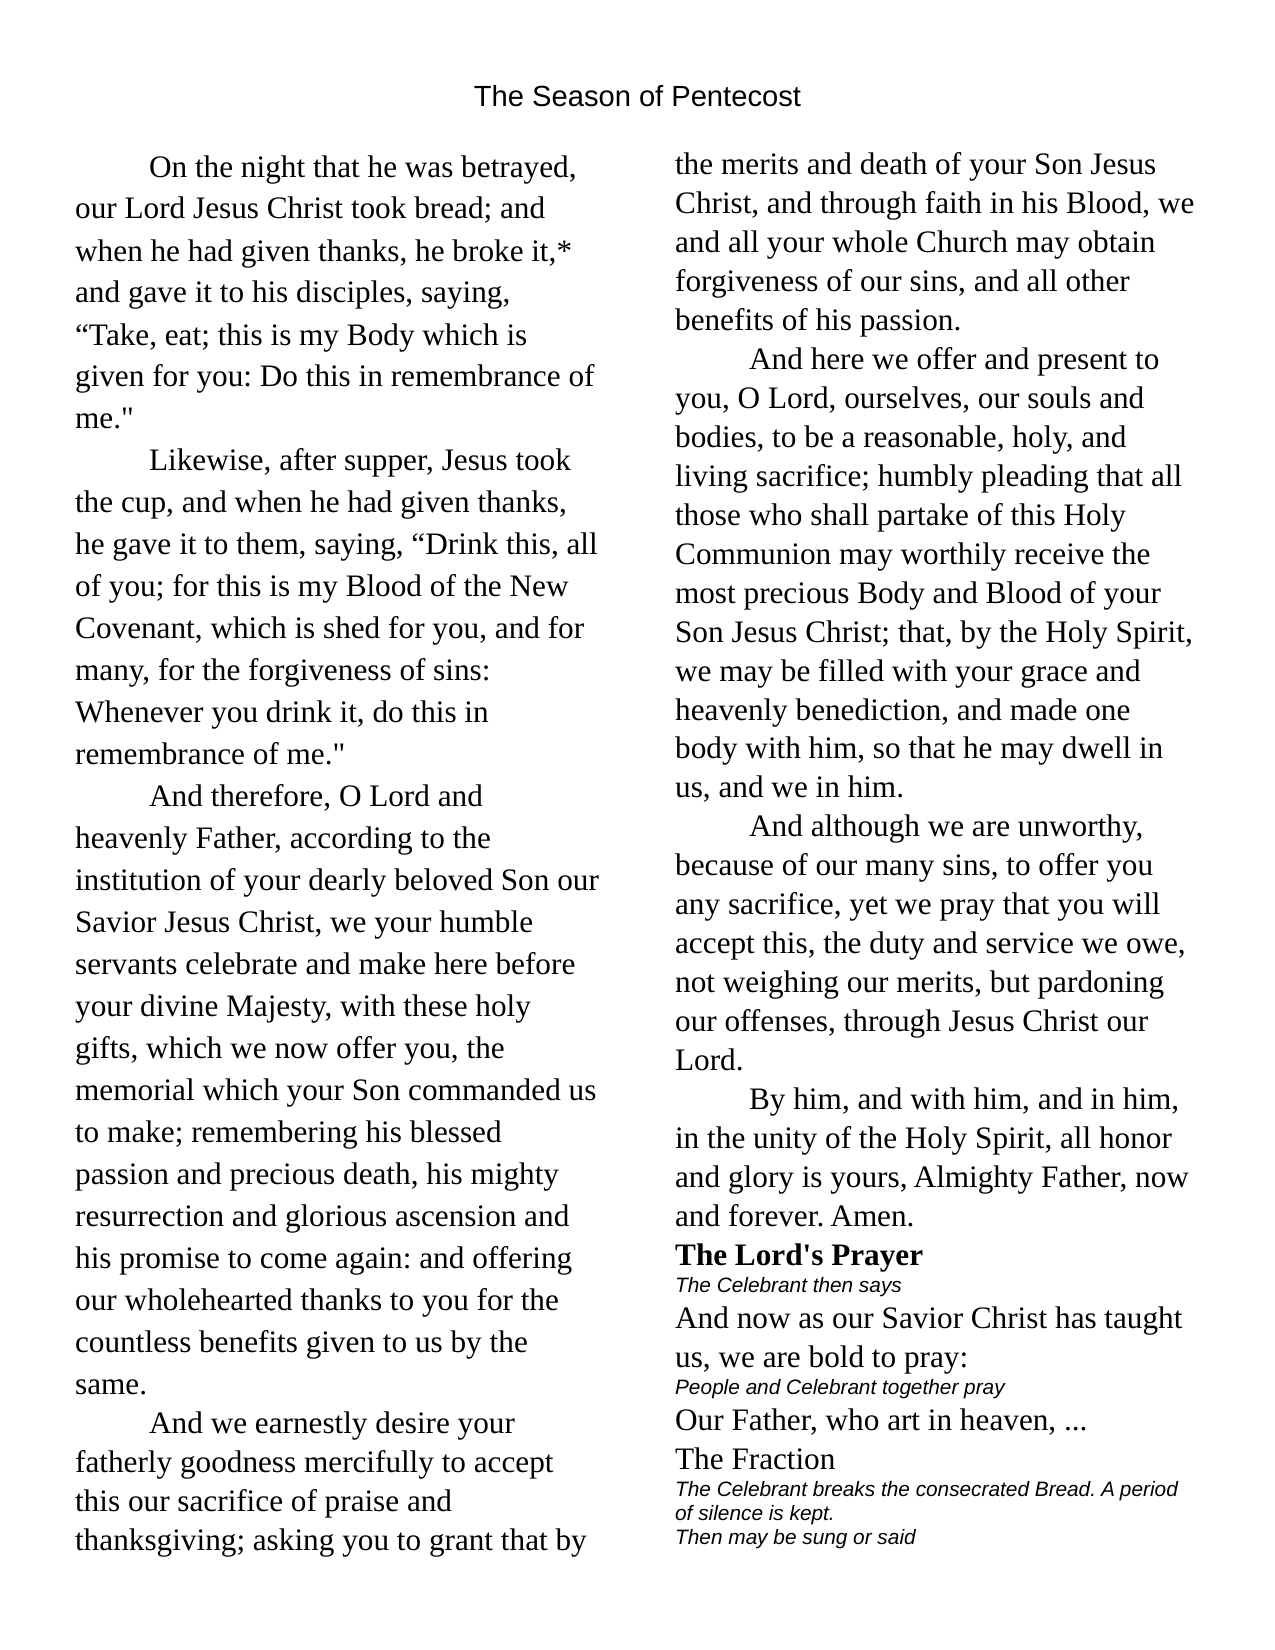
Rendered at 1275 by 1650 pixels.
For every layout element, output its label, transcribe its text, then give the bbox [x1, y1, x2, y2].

text And here we offer and present to you, O Lord, ourselves, our souls and bodies, to be a reasonable, holy, and living sacrifice; humbly pleading that all those who shall partake of this Holy Communion may worthily receive the most precious Body and Blood of your Son Jesus Christ; that, by the Holy Spirit, we may be filled with your grace and heavenly benediction, and made one body with him, so that he may dwell in us, and we in him. [675, 338, 1200, 806]
text And although we are unworthy, because of our many sins, to offer you any sacrifice, yet we pray that you will accept this, the duty and service we owe, not weighing our merits, but pardoning our offenses, through Jesus Christ our Lord. [675, 806, 1200, 1078]
text Then may be sung or said [675, 1525, 1200, 1549]
text the merits and death of your Son Jesus Christ, and through faith in his Blood, we and all your whole Church may obtain forgiveness of our sins, and all other benefits of his passion. [675, 143, 1200, 338]
text And we earnestly desire your fatherly goodness mercifully to accept this our sacrifice of praise and thanksgiving; asking you to grant that by [75, 1403, 600, 1559]
text The Lord's Prayer [675, 1234, 1200, 1273]
text By him, and with him, and in him, in the unity of the Holy Spirit, all honor and glory is yours, Almighty Father, now and forever. Amen. [675, 1078, 1200, 1234]
text And therefore, O Lord and heavenly Father, according to the institution of your dearly beloved Son our Savior Jesus Christ, we your humble servants celebrate and make here before your divine Majesty, with these holy gifts, which we now offer you, the memorial which your Son commanded us to make; remembering his blessed passion and precious death, his mighty resurrection and glorious ascension and his promise to come again: and offering our wholehearted thanks to you for the countless benefits given to us by the same. [75, 773, 600, 1403]
text People and Celebrant together pray [675, 1375, 1200, 1399]
text Likewise, after supper, Jesus took the cup, and when he had given thanks, he gave it to them, saying, “Drink this, all of you; for this is my Blood of the New Covenant, which is shed for you, and for many, for the forgiveness of sins: Whenever you drink it, do this in remembrance of me." [75, 437, 600, 773]
text Our Father, who art in heaven, ... [675, 1399, 1200, 1438]
text The Celebrant breaks the consecrated Bread. A period of silence is kept. [675, 1477, 1200, 1525]
text On the night that he was betrayed, our Lord Jesus Christ took bread; and when he had given thanks, he broke it,* and gave it to his disciples, saying, “Take, eat; this is my Body which is given for you: Do this in remembrance of me." [75, 143, 600, 437]
text The Celebrant then says [675, 1273, 1200, 1297]
text The Fraction [675, 1438, 1200, 1477]
text And now as our Savior Christ has taught us, we are bold to pray: [675, 1297, 1200, 1375]
